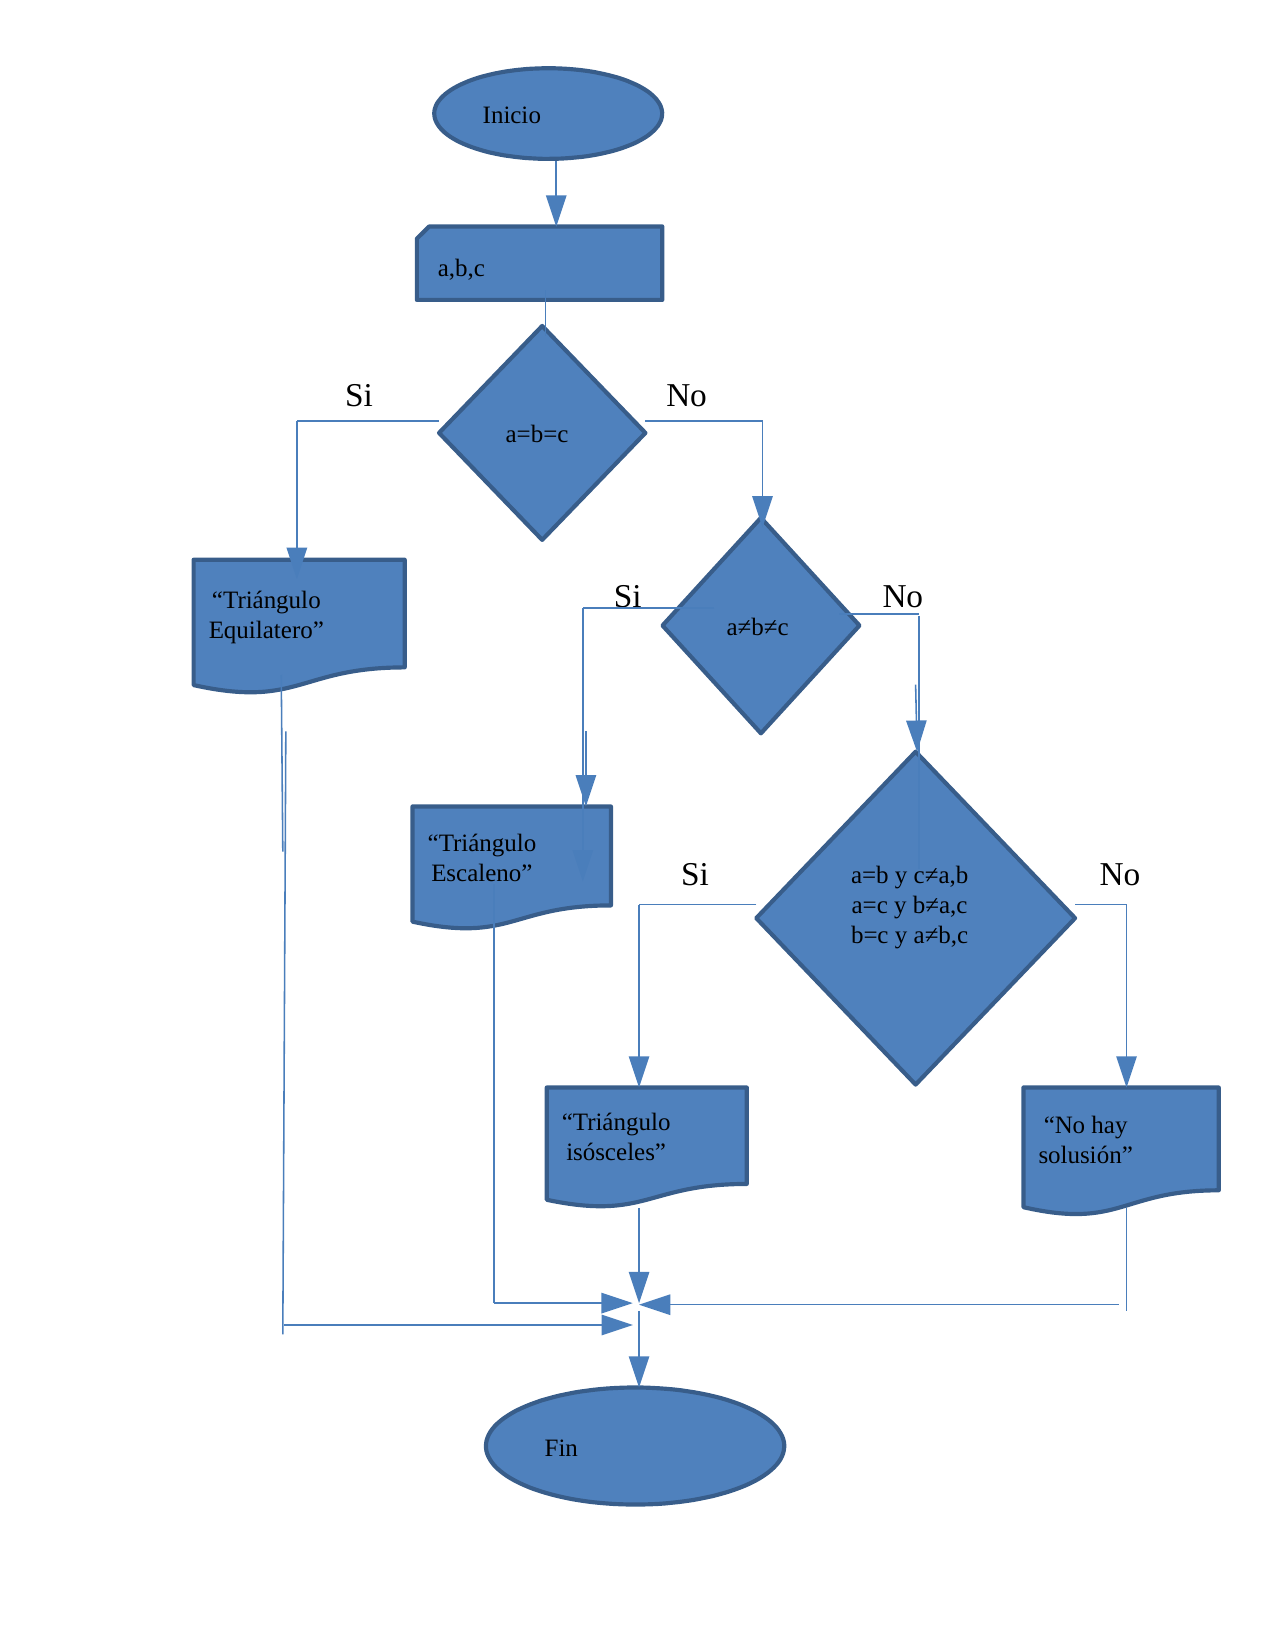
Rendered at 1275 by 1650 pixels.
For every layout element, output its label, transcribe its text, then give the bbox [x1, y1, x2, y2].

text [118, 854, 284, 893]
text Si [118, 375, 491, 414]
text No [1018, 854, 1205, 893]
text No [819, 577, 1205, 615]
text [118, 577, 191, 615]
text No [594, 375, 1205, 414]
text Si [407, 577, 703, 615]
text [286, 854, 410, 893]
text Si [614, 854, 813, 893]
